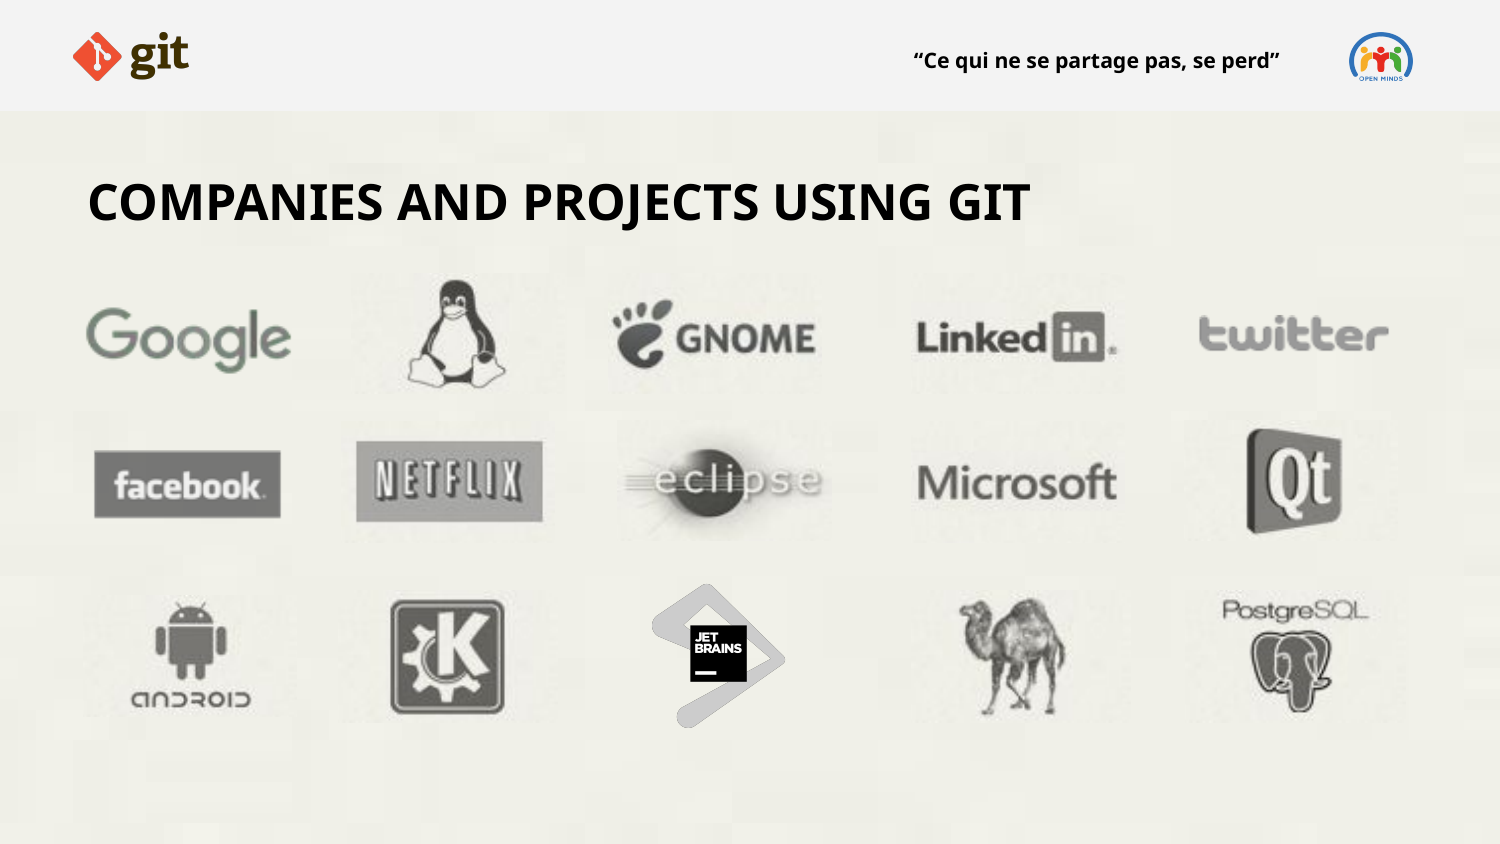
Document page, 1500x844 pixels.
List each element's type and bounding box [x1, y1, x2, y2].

picture [1349, 32, 1413, 81]
picture [73, 32, 189, 81]
picture [0, 111, 1500, 844]
